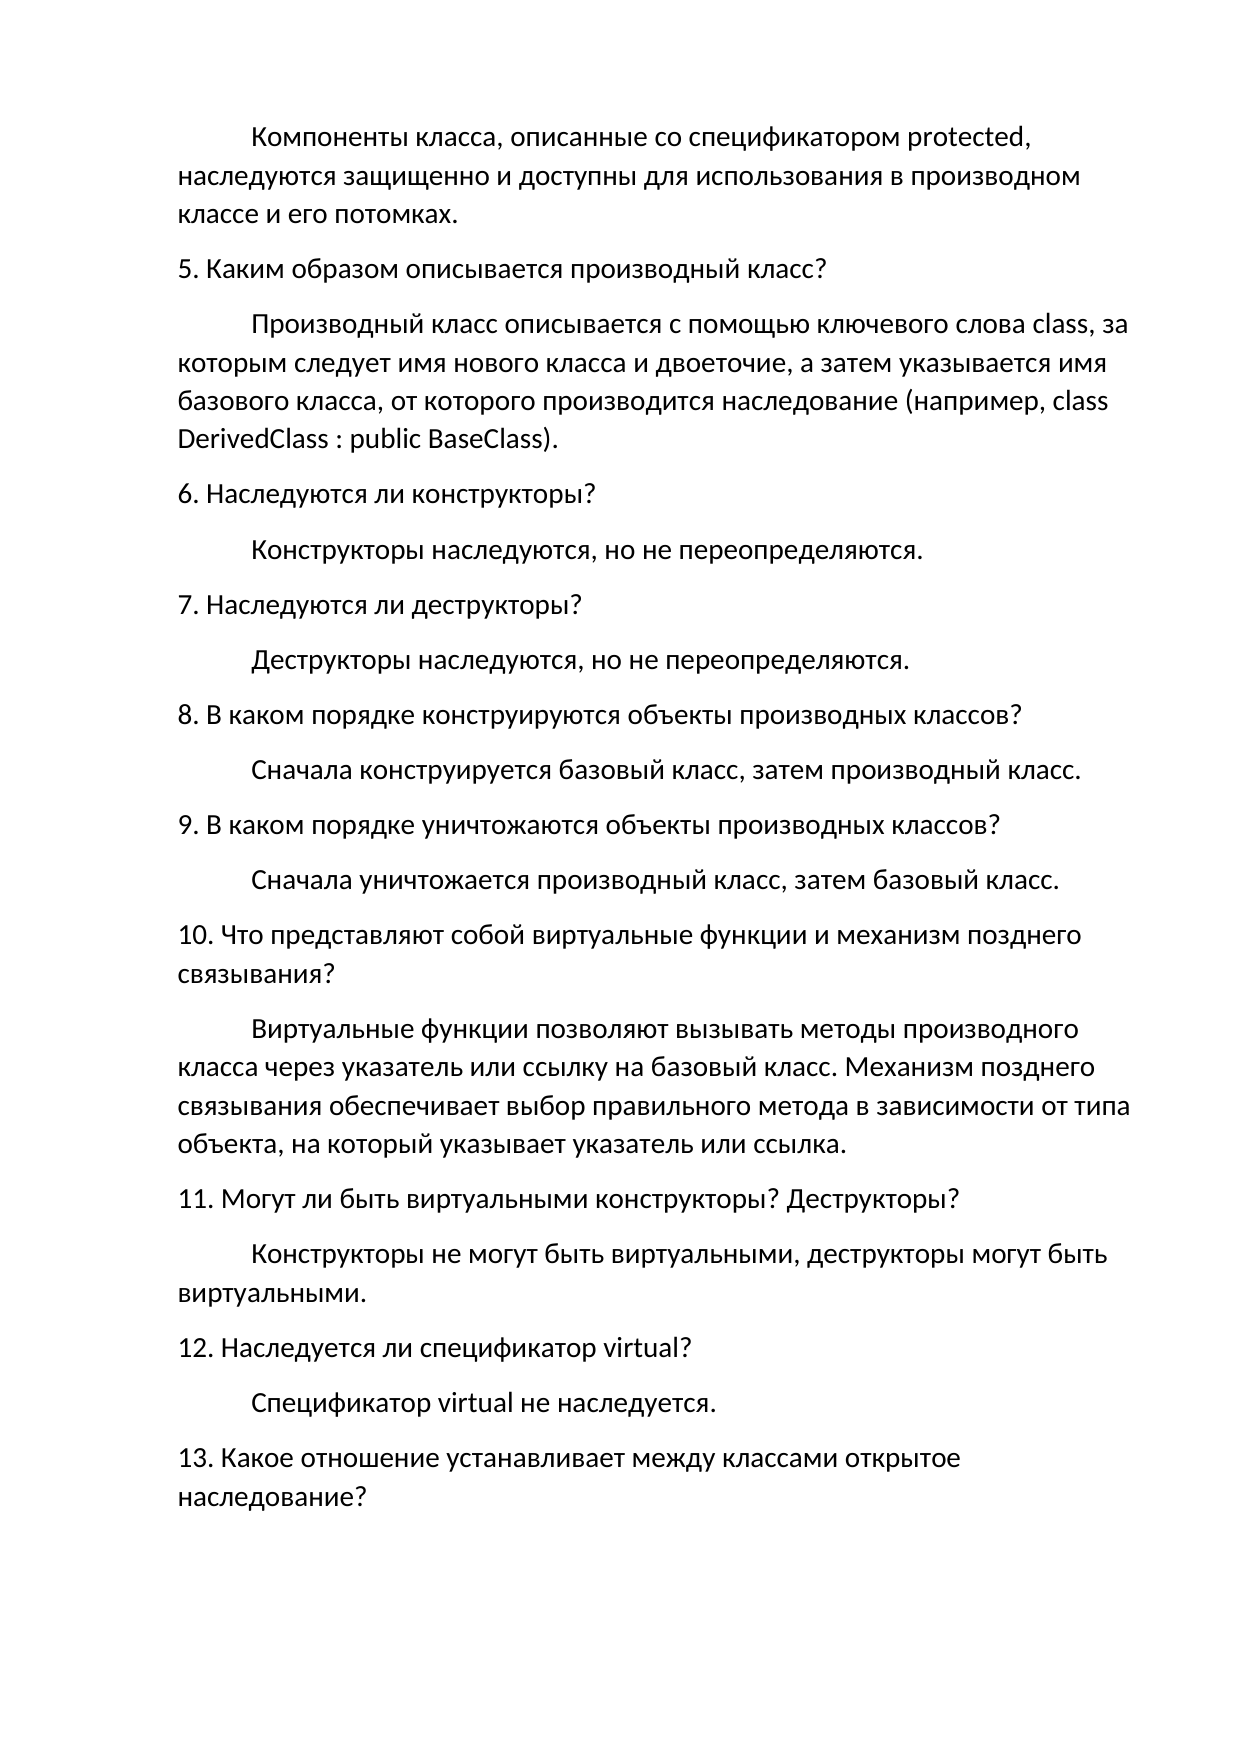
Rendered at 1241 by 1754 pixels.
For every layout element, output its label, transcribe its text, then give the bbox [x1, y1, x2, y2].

text 13. Какое отношение устанавливает между классами открытое наследование? [177, 1439, 1152, 1513]
text Конструкторы не могут быть виртуальными, деструкторы могут быть виртуальными. [177, 1236, 1152, 1309]
text Сначала конструируется базовый класс, затем производный класс. [177, 751, 1152, 787]
text Деструкторы наследуются, но не переопределяются. [177, 641, 1152, 677]
text Виртуальные функции позволяют вызывать методы производного класса через указатель или ссылку на базовый класс. Механизм позднего связывания обеспечивает выбор правильного метода в зависимости от типа объекта, на который указывает указатель или ссылка. [177, 1010, 1152, 1161]
text 10. Что представляют собой виртуальные функции и механизм позднего связывания? [177, 916, 1152, 991]
text 12. Наследуется ли спецификатор virtual? [177, 1329, 1152, 1365]
text Сначала уничтожается производный класс, затем базовый класс. [177, 861, 1152, 897]
text Спецификатор virtual не наследуется. [177, 1384, 1152, 1420]
text 9. В каком порядке уничтожаются объекты производных классов? [177, 806, 1152, 842]
text Конструкторы наследуются, но не переопределяются. [177, 531, 1152, 566]
text 5. Каким образом описывается производный класс? [177, 250, 1152, 286]
text 8. В каком порядке конструируются объекты производных классов? [177, 696, 1152, 732]
text Производный класс описывается с помощью ключевого слова class, за которым следует имя нового класса и двоеточие, а затем указывается имя базового класса, от которого производится наследование (например, class DerivedClass : public BaseClass). [177, 305, 1152, 456]
text 7. Наследуются ли деструкторы? [177, 586, 1152, 621]
text Компоненты класса, описанные со спецификатором protected, наследуются защищенно и доступны для использования в производном классе и его потомках. [177, 118, 1152, 231]
text 6. Наследуются ли конструкторы? [177, 476, 1152, 511]
text 11. Могут ли быть виртуальными конструкторы? Деструкторы? [177, 1180, 1152, 1216]
